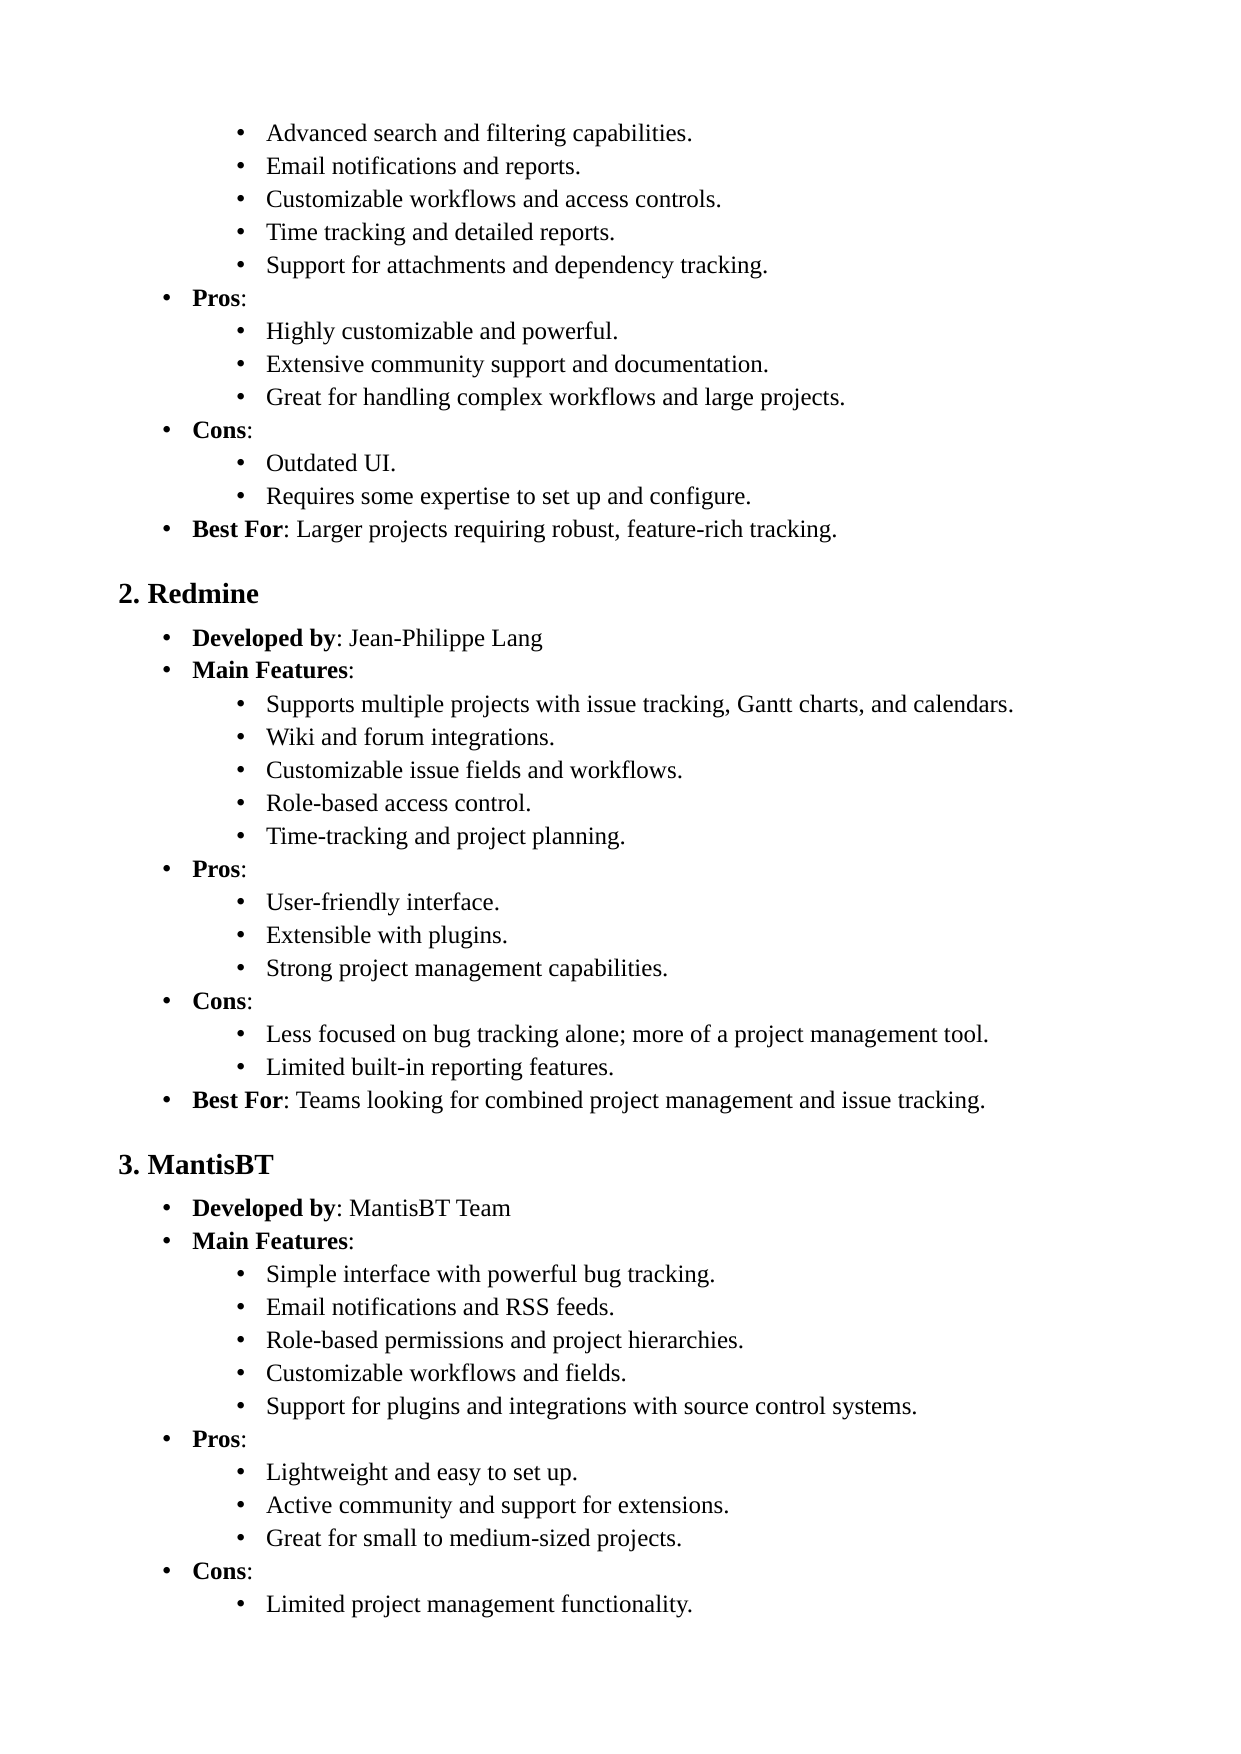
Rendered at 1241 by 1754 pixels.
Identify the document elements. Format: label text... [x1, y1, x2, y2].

list Outdated UI. [236, 448, 1122, 477]
list Developed by: Jean-Philippe Lang [162, 623, 1122, 651]
list Role-based permissions and project hierarchies. [236, 1325, 1122, 1354]
list Great for small to medium-sized projects. [236, 1523, 1122, 1552]
subtitle 3. MantisBT [118, 1147, 1122, 1181]
list Active community and support for extensions. [236, 1490, 1122, 1519]
list Role-based access control. [236, 788, 1122, 816]
list Customizable workflows and access controls. [236, 184, 1122, 213]
list Lightweight and easy to set up. [236, 1457, 1122, 1486]
list Requires some expertise to set up and configure. [236, 481, 1122, 510]
list Main Features: [162, 656, 1122, 684]
list Main Features: [162, 1226, 1122, 1255]
list Email notifications and RSS feeds. [236, 1292, 1122, 1321]
list User-friendly interface. [236, 887, 1122, 916]
list Extensive community support and documentation. [236, 349, 1122, 378]
list Limited built-in reporting features. [236, 1052, 1122, 1081]
list Strong project management capabilities. [236, 953, 1122, 982]
list Supports multiple projects with issue tracking, Gantt charts, and calendars. [236, 689, 1122, 717]
list Time-tracking and project planning. [236, 821, 1122, 849]
list Best For: Teams looking for combined project management and issue tracking. [162, 1085, 1122, 1114]
list Support for attachments and dependency tracking. [236, 250, 1122, 279]
list Support for plugins and integrations with source control systems. [236, 1391, 1122, 1420]
list Advanced search and filtering capabilities. [236, 118, 1122, 147]
list Pros: [162, 283, 1122, 312]
list Developed by: MantisBT Team [162, 1193, 1122, 1222]
list Pros: [162, 854, 1122, 882]
list Wiki and forum integrations. [236, 722, 1122, 750]
list Customizable issue fields and workflows. [236, 755, 1122, 783]
subtitle 2. Redmine [118, 577, 1122, 610]
list Great for handling complex workflows and large projects. [236, 382, 1122, 411]
list Pros: [162, 1424, 1122, 1453]
list Cons: [162, 1556, 1122, 1585]
list Limited project management functionality. [236, 1589, 1122, 1618]
list Best For: Larger projects requiring robust, feature-rich tracking. [162, 514, 1122, 543]
list Customizable workflows and fields. [236, 1358, 1122, 1387]
list Time tracking and detailed reports. [236, 217, 1122, 246]
list Extensible with plugins. [236, 920, 1122, 948]
list Less focused on bug tracking alone; more of a project management tool. [236, 1019, 1122, 1048]
list Email notifications and reports. [236, 151, 1122, 180]
list Cons: [162, 986, 1122, 1014]
list Cons: [162, 415, 1122, 444]
list Simple interface with powerful bug tracking. [236, 1259, 1122, 1288]
list Highly customizable and powerful. [236, 316, 1122, 345]
